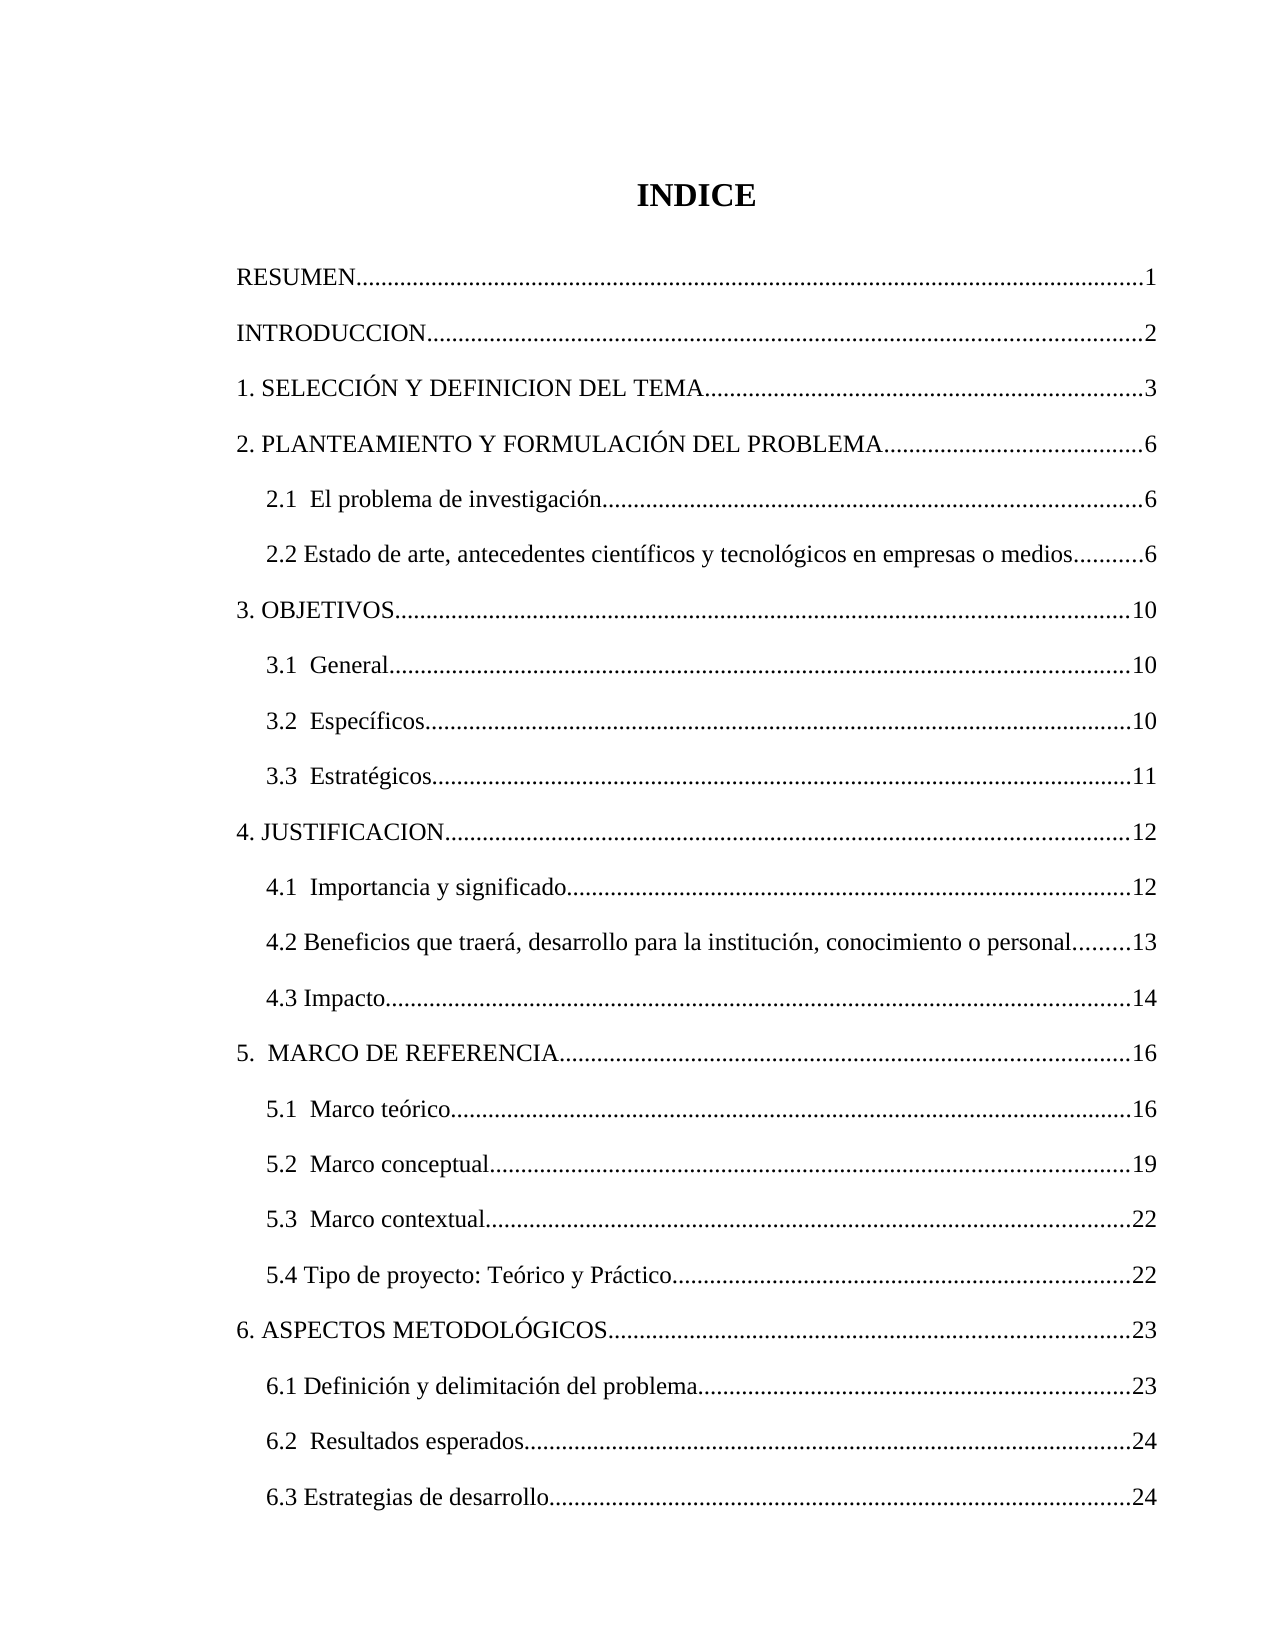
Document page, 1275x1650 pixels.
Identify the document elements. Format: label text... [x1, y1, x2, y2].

text 3. OBJETIVOS 10 [236, 596, 1157, 624]
text 2.2 Estado de arte, antecedentes científicos y tecnológicos en empresas o medios 6 [266, 541, 1157, 568]
text 4.3 Impacto 14 [266, 984, 1157, 1012]
text 6.2 Resultados esperados 24 [266, 1427, 1157, 1455]
text INTRODUCCION 2 [236, 319, 1157, 347]
subtitle INDICE [236, 177, 1157, 214]
text 6.3 Estrategias de desarrollo 24 [266, 1483, 1157, 1510]
text 5.3 Marco contextual 22 [266, 1206, 1157, 1233]
text 3.1 General 10 [266, 651, 1157, 679]
text 2.1 El problema de investigación 6 [266, 485, 1157, 513]
text 4. JUSTIFICACION 12 [236, 818, 1157, 845]
text 5. MARCO DE REFERENCIA 16 [236, 1039, 1157, 1067]
text 5.1 Marco teórico 16 [266, 1095, 1157, 1122]
text 3.3 Estratégicos 11 [266, 762, 1157, 790]
text 3.2 Específicos 10 [266, 707, 1157, 734]
text 6.1 Definición y delimitación del problema 23 [266, 1372, 1157, 1399]
text 1. SELECCIÓN Y DEFINICION DEL TEMA 3 [236, 374, 1157, 402]
text 5.4 Tipo de proyecto: Teórico y Práctico 22 [266, 1261, 1157, 1289]
text 4.1 Importancia y significado 12 [266, 873, 1157, 901]
text 6. ASPECTOS METODOLÓGICOS 23 [236, 1316, 1157, 1344]
text 2. PLANTEAMIENTO Y FORMULACIÓN DEL PROBLEMA 6 [236, 430, 1157, 457]
text RESUMEN 1 [236, 263, 1157, 291]
text 5.2 Marco conceptual 19 [266, 1150, 1157, 1178]
text 4.2 Beneficios que traerá, desarrollo para la institución, conocimiento o personal 13 [266, 928, 1157, 956]
